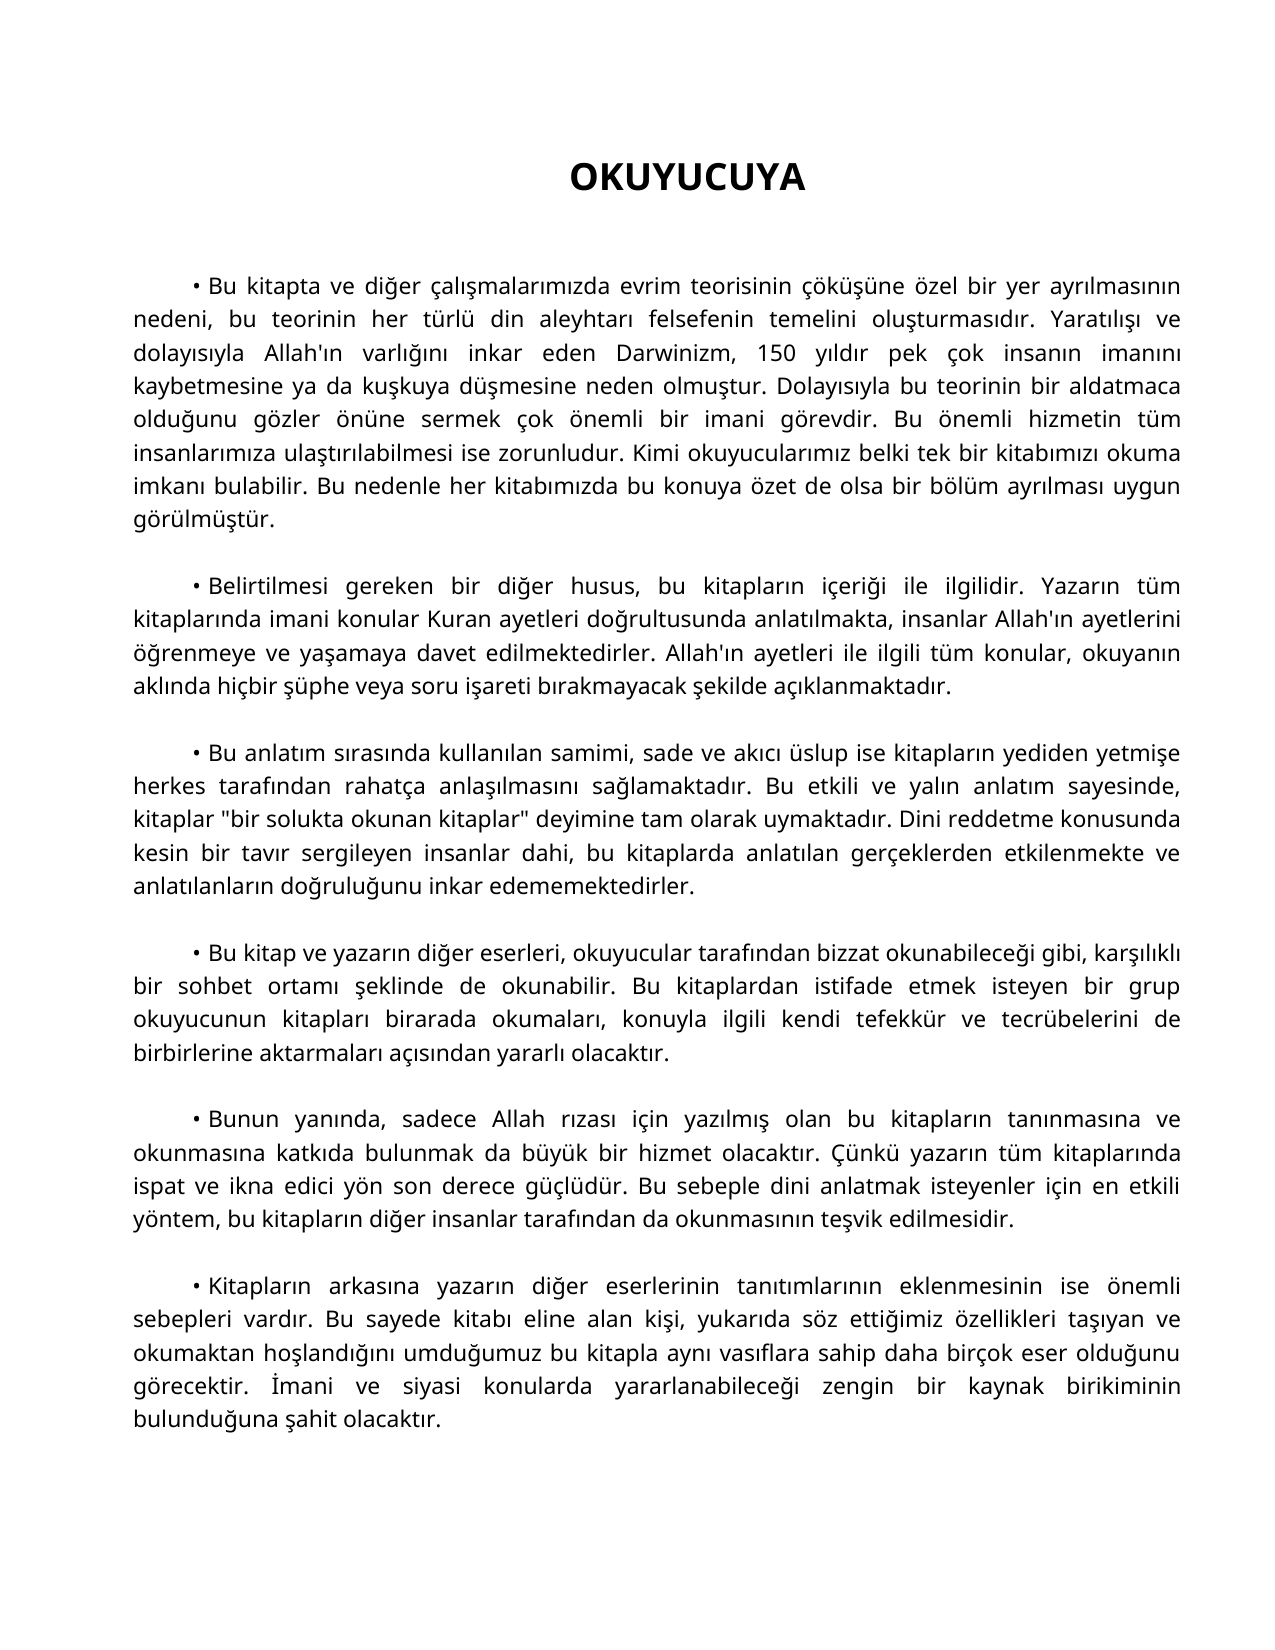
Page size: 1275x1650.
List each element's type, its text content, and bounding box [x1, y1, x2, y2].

text • Bu anlatım sırasında kullanılan samimi, sade ve akıcı üslup ise kitapların yediden yetmişe herkes tarafından rahatça anlaşılmasını sağlamaktadır. Bu etkili ve yalın anlatım sayesinde, kitaplar "bir solukta okunan kitaplar" deyimine tam olarak uymaktadır. Dini reddetme konusunda kesin bir tavır sergileyen insanlar dahi, bu kitaplarda anlatılan gerçeklerden etkilenmekte ve anlatılanların doğruluğunu inkar edememektedirler. [133, 734, 1182, 901]
text • Belirtilmesi gereken bir diğer husus, bu kitapların içeriği ile ilgilidir. Yazarın tüm kitaplarında imani konular Kuran ayetleri doğrultusunda anlatılmakta, insanlar Allah'ın ayetlerini öğrenmeye ve yaşamaya davet edilmektedirler. Allah'ın ayetleri ile ilgili tüm konular, okuyanın aklında hiçbir şüphe veya soru işareti bırakmayacak şekilde açıklanmaktadır. [133, 568, 1182, 701]
text • Bu kitapta ve diğer çalışmalarımızda evrim teorisinin çöküşüne özel bir yer ayrılmasının nedeni, bu teorinin her türlü din aleyhtarı felsefenin temelini oluşturmasıdır. Yaratılışı ve dolayısıyla Allah'ın varlığını inkar eden Darwinizm, 150 yıldır pek çok insanın imanını kaybetmesine ya da kuşkuya düşmesine neden olmuştur. Dolayısıyla bu teorinin bir aldatmaca olduğunu gözler önüne sermek çok önemli bir imani görevdir. Bu önemli hizmetin tüm insanlarımıza ulaştırılabilmesi ise zorunludur. Kimi okuyucularımız belki tek bir kitabımızı okuma imkanı bulabilir. Bu nedenle her kitabımızda bu konuya özet de olsa bir bölüm ayrılması uygun görülmüştür. [133, 268, 1182, 534]
text • Bunun yanında, sadece Allah rızası için yazılmış olan bu kitapların tanınmasına ve okunmasına katkıda bulunmak da büyük bir hizmet olacaktır. Çünkü yazarın tüm kitaplarında ispat ve ikna edici yön son derece güçlüdür. Bu sebeple dini anlatmak isteyenler için en etkili yöntem, bu kitapların diğer insanlar tarafından da okunmasının teşvik edilmesidir. [133, 1101, 1182, 1234]
text OKUYUCUYA [133, 150, 1182, 201]
text • Bu kitap ve yazarın diğer eserleri, okuyucular tarafından bizzat okunabileceği gibi, karşılıklı bir sohbet ortamı şeklinde de okunabilir. Bu kitaplardan istifade etmek isteyen bir grup okuyucunun kitapları birarada okumaları, konuyla ilgili kendi tefekkür ve tecrübelerini de birbirlerine aktarmaları açısından yararlı olacaktır. [133, 934, 1182, 1068]
text • Kitapların arkasına yazarın diğer eserlerinin tanıtımlarının eklenmesinin ise önemli sebepleri vardır. Bu sayede kitabı eline alan kişi, yukarıda söz ettiğimiz özellikleri taşıyan ve okumaktan hoşlandığını umduğumuz bu kitapla aynı vasıflara sahip daha birçok eser olduğunu görecektir. İmani ve siyasi konularda yararlanabileceği zengin bir kaynak birikiminin bulunduğuna şahit olacaktır. [133, 1268, 1182, 1434]
